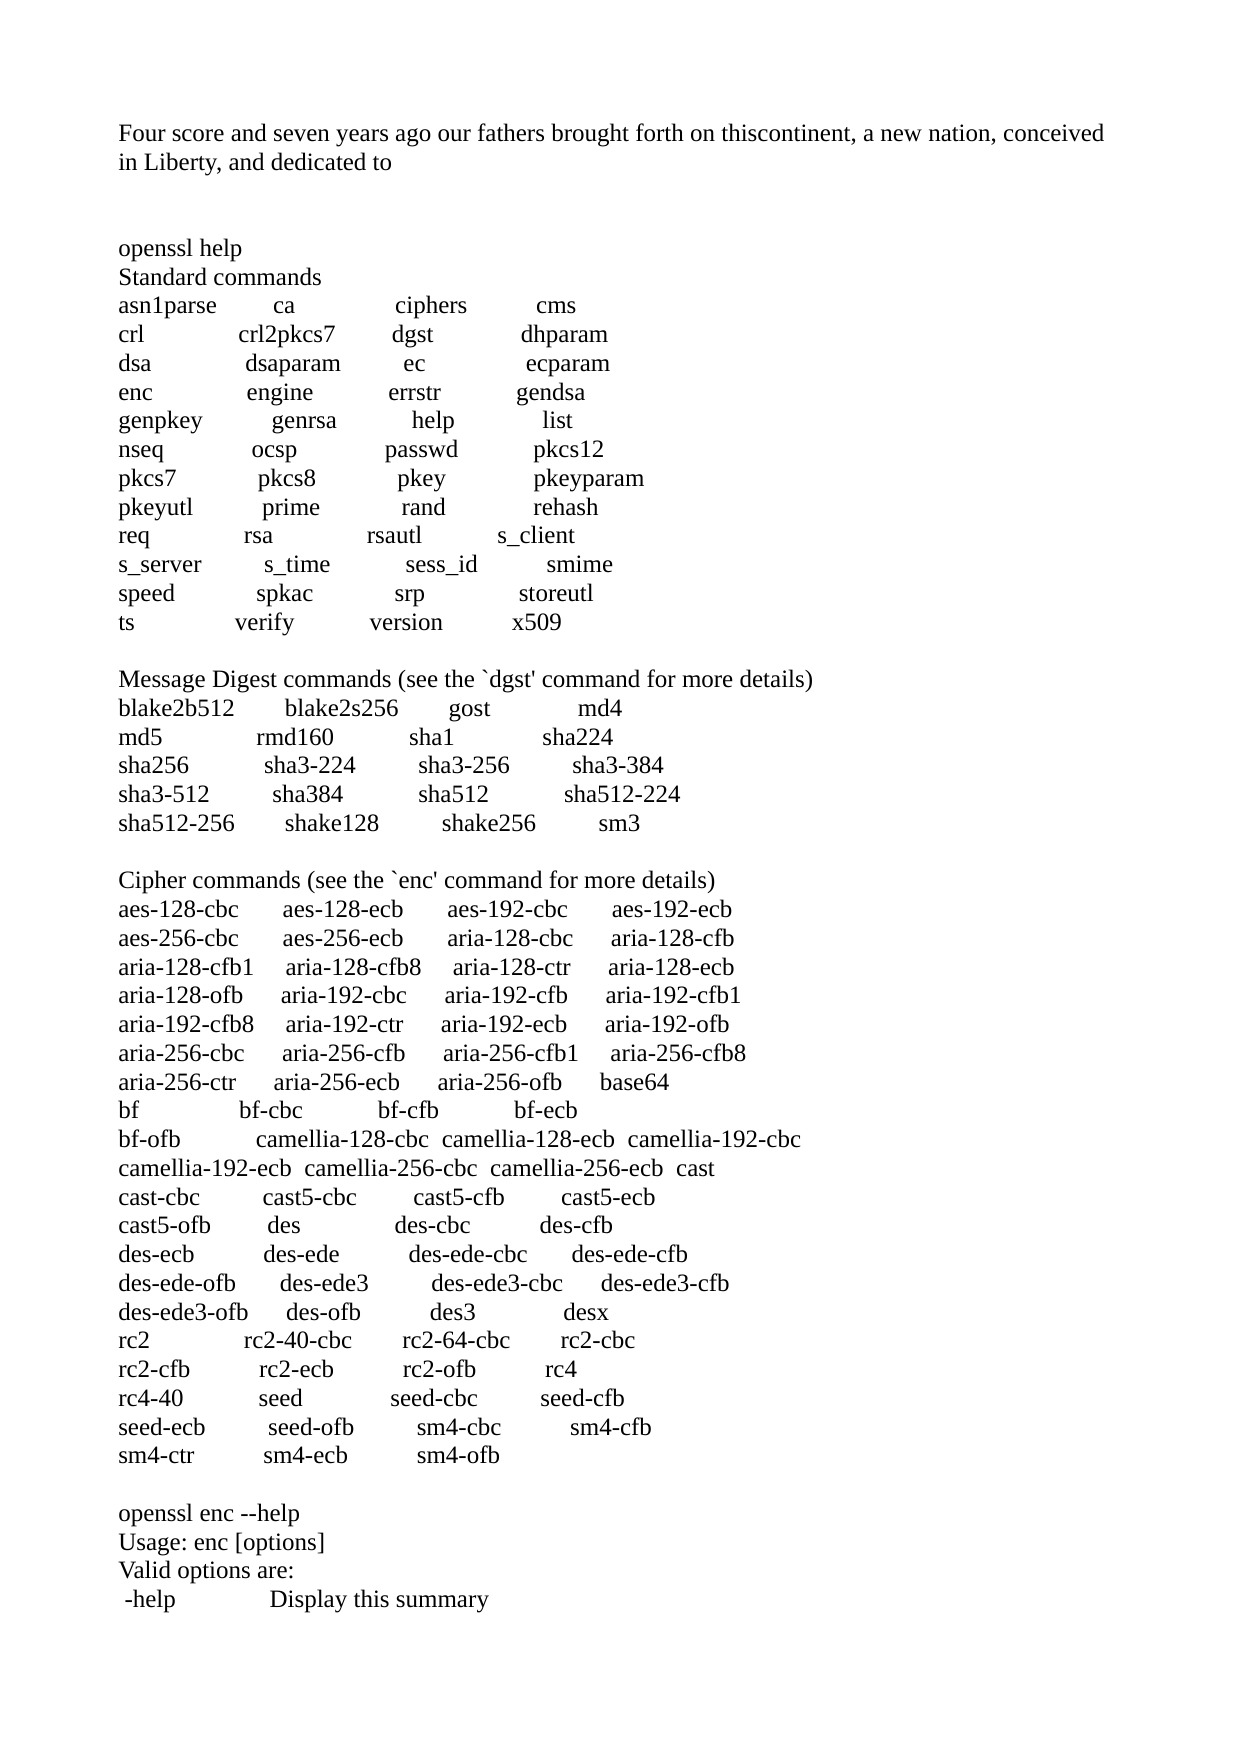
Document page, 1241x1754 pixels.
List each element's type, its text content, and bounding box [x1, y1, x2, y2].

text rc2 rc2-40-cbc rc2-64-cbc rc2-cbc [118, 1326, 1122, 1354]
text sha256 sha3-224 sha3-256 sha3-384 [118, 751, 1122, 779]
text dsa dsaparam ec ecparam [118, 348, 1122, 377]
text Four score and seven years ago our fathers brought forth on thiscontinent, a new nation, conceived in Liberty, and dedicated to [118, 118, 1122, 176]
text bf bf-cbc bf-cfb bf-ecb [118, 1096, 1122, 1124]
text enc engine errstr gendsa [118, 377, 1122, 406]
text Message Digest commands (see the `dgst' command for more details) [118, 664, 1122, 693]
text pkeyutl prime rand rehash [118, 492, 1122, 521]
text Valid options are: [118, 1556, 1122, 1584]
text rc2-cfb rc2-ecb rc2-ofb rc4 [118, 1354, 1122, 1383]
text crl crl2pkcs7 dgst dhparam [118, 319, 1122, 348]
text speed spkac srp storeutl [118, 578, 1122, 607]
text openssl help [118, 233, 1122, 262]
text s_server s_time sess_id smime [118, 549, 1122, 578]
text pkcs7 pkcs8 pkey pkeyparam [118, 463, 1122, 492]
text aria-256-cbc aria-256-cfb aria-256-cfb1 aria-256-cfb8 [118, 1038, 1122, 1067]
text nseq ocsp passwd pkcs12 [118, 434, 1122, 463]
text des-ede3-ofb des-ofb des3 desx [118, 1297, 1122, 1326]
text asn1parse ca ciphers cms [118, 291, 1122, 319]
text aes-256-cbc aes-256-ecb aria-128-cbc aria-128-cfb [118, 923, 1122, 952]
text cast-cbc cast5-cbc cast5-cfb cast5-ecb [118, 1182, 1122, 1211]
text Standard commands [118, 262, 1122, 291]
text aria-128-cfb1 aria-128-cfb8 aria-128-ctr aria-128-ecb [118, 952, 1122, 981]
text Cipher commands (see the `enc' command for more details) [118, 866, 1122, 894]
text sha3-512 sha384 sha512 sha512-224 [118, 779, 1122, 808]
text des-ecb des-ede des-ede-cbc des-ede-cfb [118, 1239, 1122, 1268]
text sha512-256 shake128 shake256 sm3 [118, 808, 1122, 837]
text camellia-192-ecb camellia-256-cbc camellia-256-ecb cast [118, 1153, 1122, 1182]
text md5 rmd160 sha1 sha224 [118, 722, 1122, 751]
text genpkey genrsa help list [118, 406, 1122, 434]
text aria-192-cfb8 aria-192-ctr aria-192-ecb aria-192-ofb [118, 1009, 1122, 1038]
text aria-128-ofb aria-192-cbc aria-192-cfb aria-192-cfb1 [118, 981, 1122, 1009]
text cast5-ofb des des-cbc des-cfb [118, 1211, 1122, 1239]
text aria-256-ctr aria-256-ecb aria-256-ofb base64 [118, 1067, 1122, 1096]
text sm4-ctr sm4-ecb sm4-ofb [118, 1441, 1122, 1469]
text blake2b512 blake2s256 gost md4 [118, 693, 1122, 722]
text seed-ecb seed-ofb sm4-cbc sm4-cfb [118, 1412, 1122, 1441]
text openssl enc --help [118, 1498, 1122, 1527]
text rc4-40 seed seed-cbc seed-cfb [118, 1383, 1122, 1412]
text aes-128-cbc aes-128-ecb aes-192-cbc aes-192-ecb [118, 894, 1122, 923]
text bf-ofb camellia-128-cbc camellia-128-ecb camellia-192-cbc [118, 1124, 1122, 1153]
text ts verify version x509 [118, 607, 1122, 636]
text des-ede-ofb des-ede3 des-ede3-cbc des-ede3-cfb [118, 1268, 1122, 1297]
text req rsa rsautl s_client [118, 521, 1122, 549]
text -help Display this summary [118, 1584, 1122, 1613]
text Usage: enc [options] [118, 1527, 1122, 1556]
